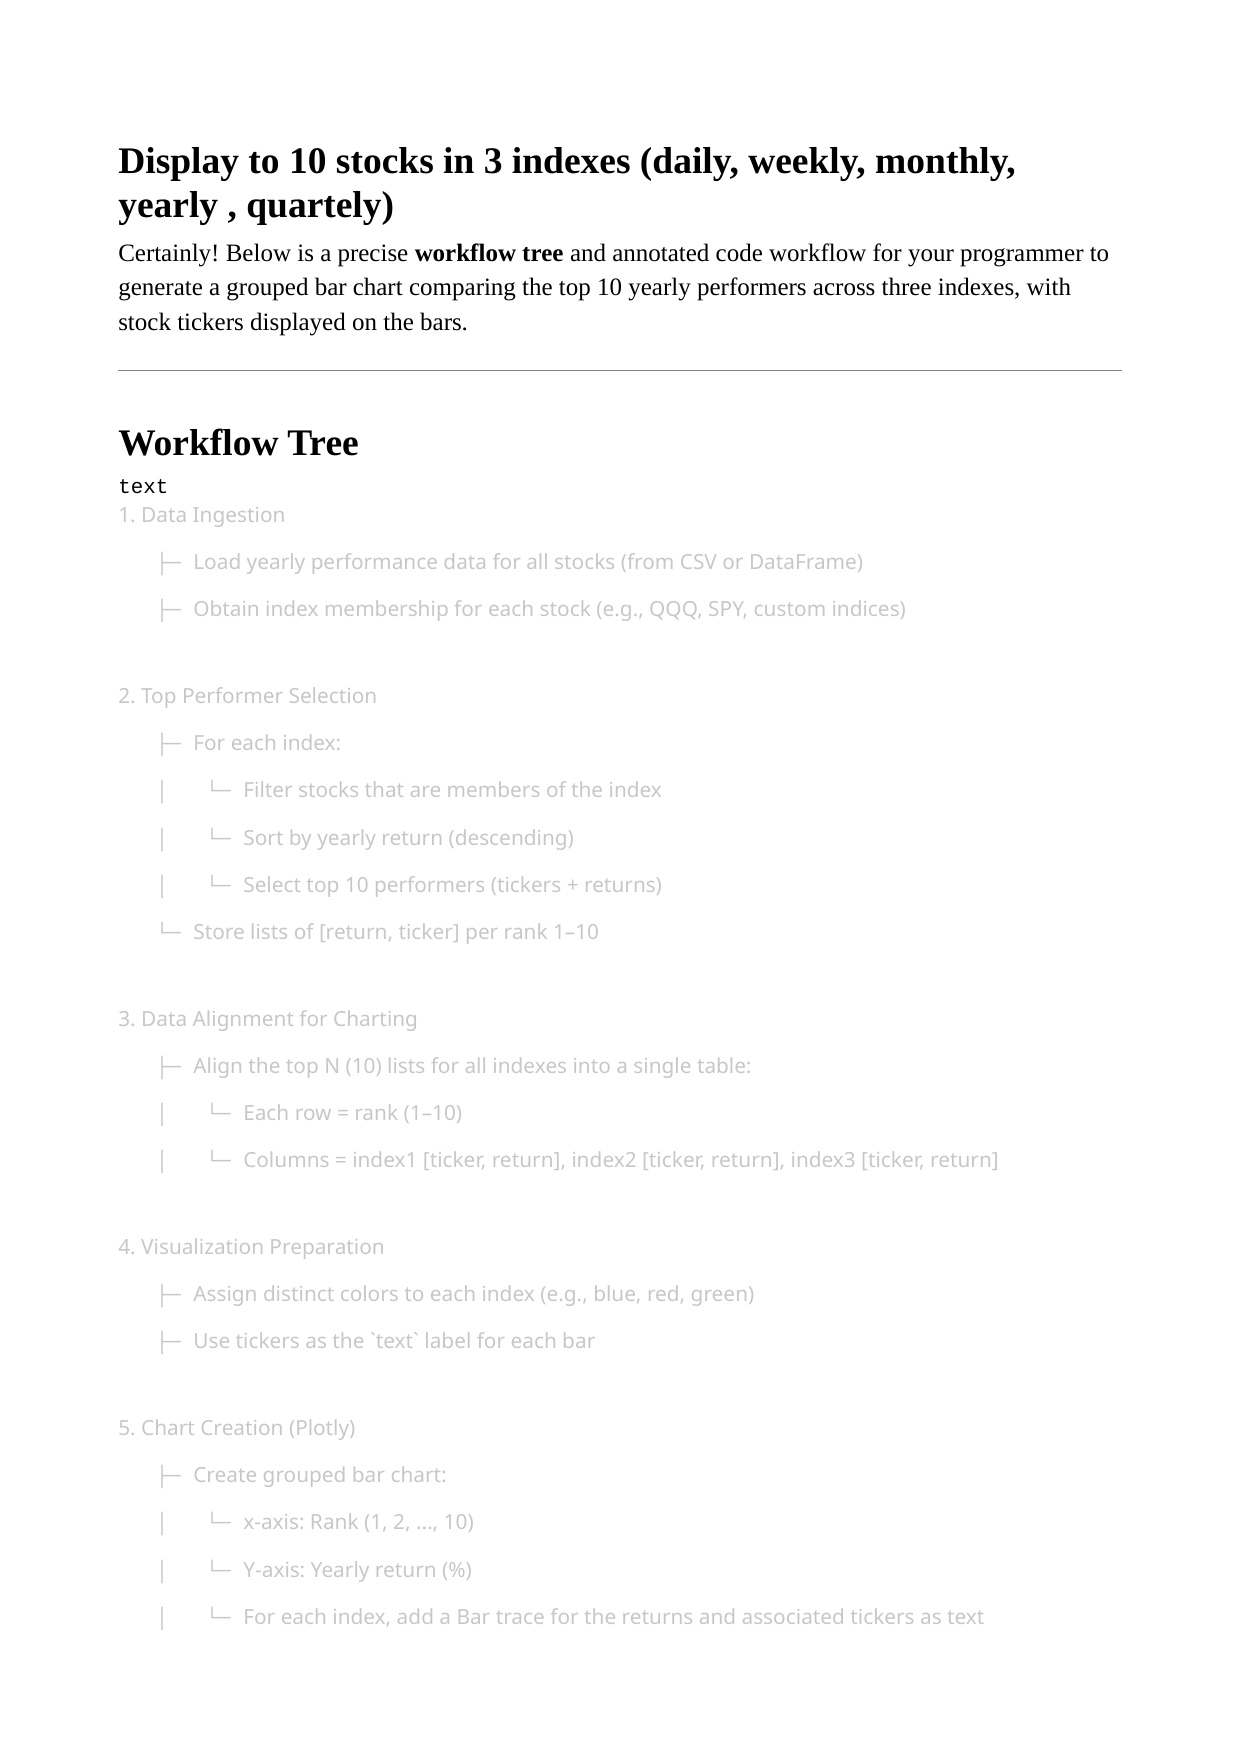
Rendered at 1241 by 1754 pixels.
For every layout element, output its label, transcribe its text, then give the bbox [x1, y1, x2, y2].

text 4. Visualization Preparation [118, 1232, 1122, 1261]
text ├─ Assign distinct colors to each index (e.g., blue, red, green) [118, 1279, 1122, 1308]
text 2. Top Performer Selection [118, 681, 1122, 709]
text │ └─ Columns = index1 [ticker, return], index2 [ticker, return], index3 [ticker, return] [118, 1146, 1122, 1174]
text ├─ Create grouped bar chart: [118, 1460, 1122, 1489]
text 1. Data Ingestion [118, 500, 1122, 528]
text ├─ Use tickers as the `text` label for each bar [118, 1327, 1122, 1355]
subtitle Workflow Tree [118, 421, 1122, 464]
text │ └─ x-axis: Rank (1, 2, ..., 10) [118, 1507, 1122, 1536]
text ├─ Load yearly performance data for all stocks (from CSV or DataFrame) [118, 547, 1122, 576]
text │ └─ Y-axis: Yearly return (%) [118, 1555, 1122, 1583]
text │ └─ For each index, add a Bar trace for the returns and associated tickers as text [118, 1602, 1122, 1631]
text ├─ Align the top N (10) lists for all indexes into a single table: [118, 1051, 1122, 1079]
text └─ Store lists of [return, ticker] per rank 1–10 [118, 917, 1122, 946]
text 3. Data Alignment for Charting [118, 1004, 1122, 1032]
subtitle Display to 10 stocks in 3 indexes (daily, weekly, monthly, yearly , quartely) [118, 139, 1122, 225]
text ├─ Obtain index membership for each stock (e.g., QQQ, SPY, custom indices) [118, 594, 1122, 623]
text │ └─ Select top 10 performers (tickers + returns) [118, 870, 1122, 899]
text 5. Chart Creation (Plotly) [118, 1413, 1122, 1441]
text ├─ For each index: [118, 728, 1122, 757]
text │ └─ Each row = rank (1–10) [118, 1098, 1122, 1127]
text Certainly! Below is a precise workflow tree and annotated code workflow for your programmer to generate a grouped bar chart comparing the top 10 yearly performers across three indexes, with stock tickers displayed on the bars. [118, 238, 1122, 335]
text │ └─ Filter stocks that are members of the index [118, 776, 1122, 804]
text text [118, 476, 1122, 500]
text │ └─ Sort by yearly return (descending) [118, 823, 1122, 851]
